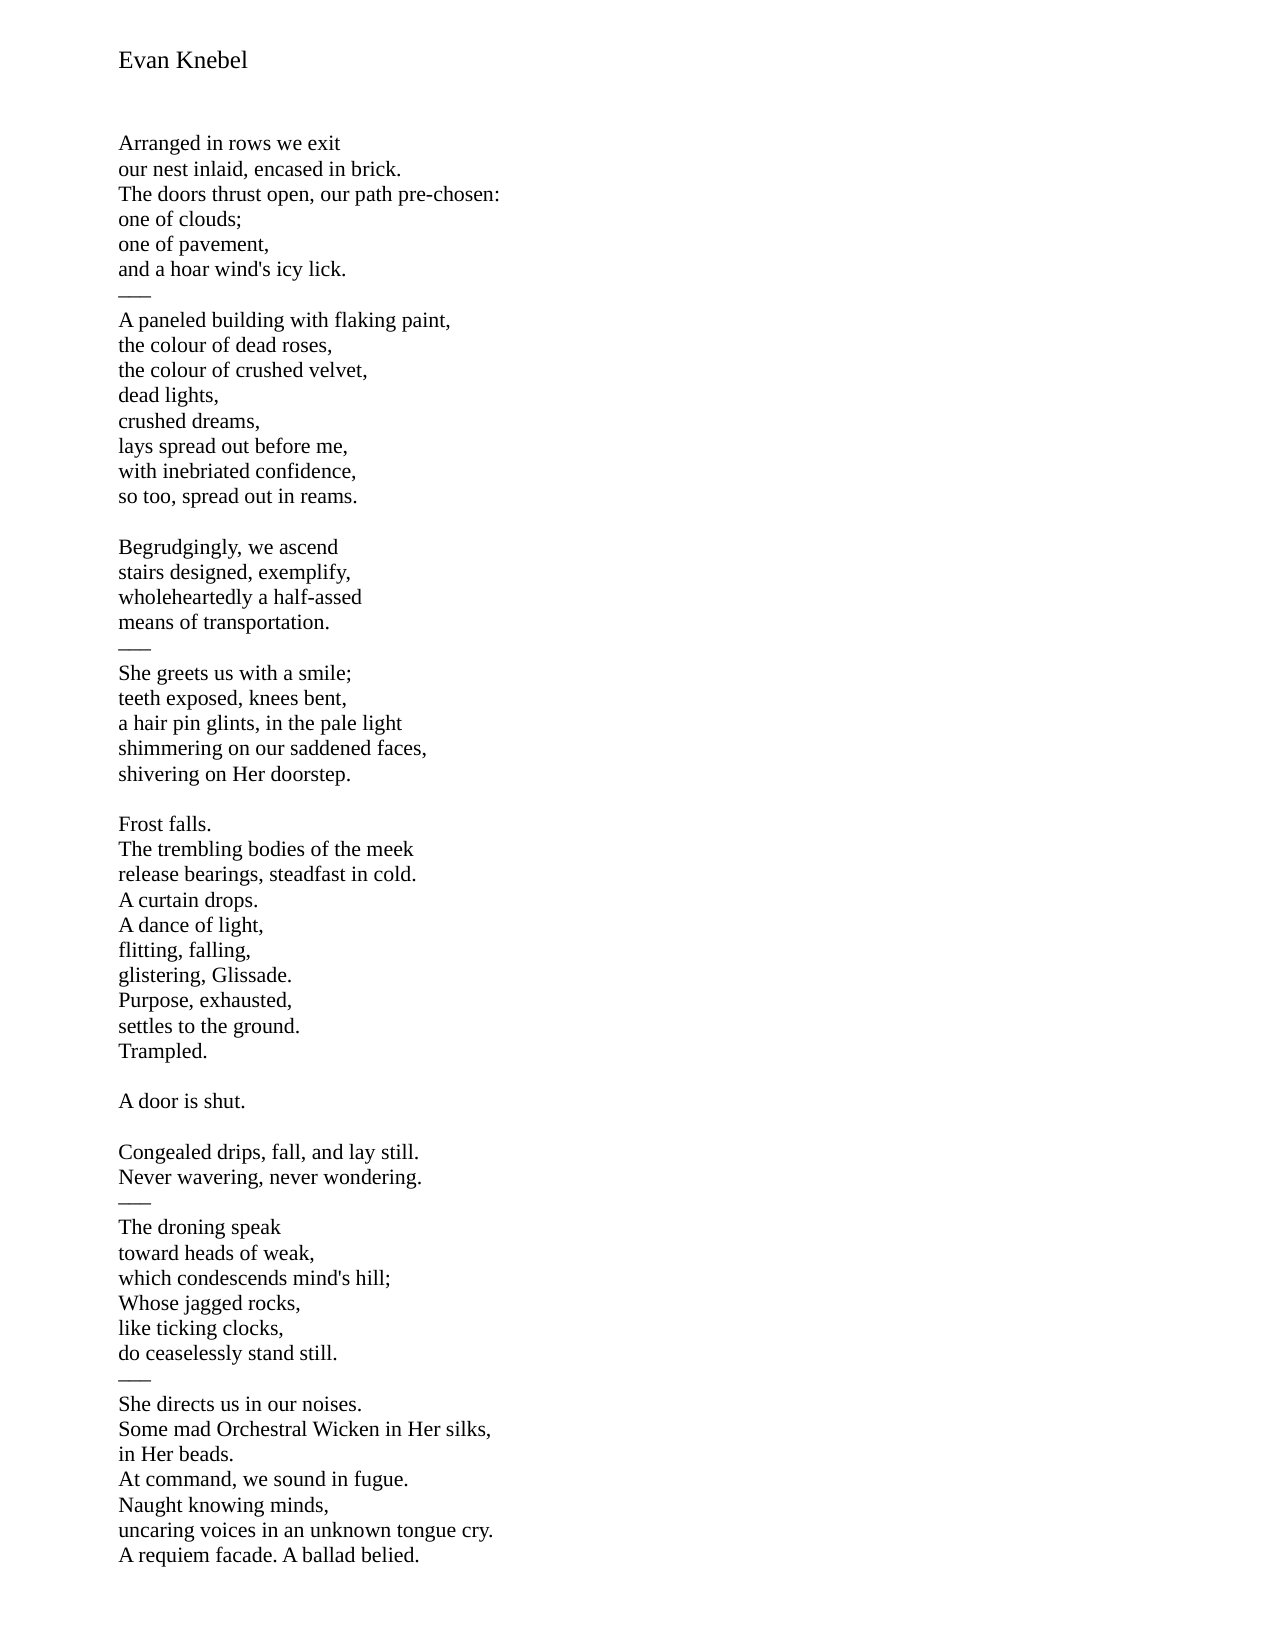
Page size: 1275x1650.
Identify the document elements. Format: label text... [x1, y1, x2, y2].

text ––– [118, 634, 1157, 660]
text dead lights, [118, 382, 1157, 408]
text A requiem facade. A ballad belied. [118, 1542, 1157, 1567]
text uncaring voices in an unknown tongue cry. [118, 1517, 1157, 1542]
text ––– [118, 1366, 1157, 1391]
text A door is shut. [118, 1088, 1157, 1113]
text one of pavement, [118, 231, 1157, 256]
text the colour of crushed velvet, [118, 357, 1157, 382]
text The trembling bodies of the meek [118, 836, 1157, 861]
text lays spread out before me, [118, 433, 1157, 458]
text Frost falls. [118, 811, 1157, 836]
text Arranged in rows we exit [118, 130, 1157, 156]
text Whose jagged rocks, [118, 1290, 1157, 1315]
text She directs us in our noises. [118, 1391, 1157, 1416]
text which condescends mind's hill; [118, 1265, 1157, 1290]
text and a hoar wind's icy lick. [118, 256, 1157, 282]
text in Her beads. [118, 1441, 1157, 1466]
text settles to the ground. [118, 1013, 1157, 1038]
text wholeheartedly a half-assed [118, 584, 1157, 609]
text stairs designed, exemplify, [118, 559, 1157, 584]
text She greets us with a smile; [118, 660, 1157, 685]
text shimmering on our saddened faces, [118, 735, 1157, 761]
text so too, spread out in reams. [118, 483, 1157, 508]
text a hair pin glints, in the pale light [118, 710, 1157, 735]
text A dance of light, [118, 912, 1157, 937]
text At command, we sound in fugue. [118, 1466, 1157, 1492]
text means of transportation. [118, 609, 1157, 634]
text do ceaselessly stand still. [118, 1340, 1157, 1366]
text ––– [118, 282, 1157, 307]
text the colour of dead roses, [118, 332, 1157, 357]
text crushed dreams, [118, 408, 1157, 433]
text Purpose, exhausted, [118, 987, 1157, 1013]
text glistering, Glissade. [118, 962, 1157, 987]
text with inebriated confidence, [118, 458, 1157, 483]
text ––– [118, 1189, 1157, 1214]
text A curtain drops. [118, 887, 1157, 912]
text shivering on Her doorstep. [118, 761, 1157, 786]
text flitting, falling, [118, 937, 1157, 962]
text teeth exposed, knees bent, [118, 685, 1157, 710]
text like ticking clocks, [118, 1315, 1157, 1340]
text Never wavering, never wondering. [118, 1164, 1157, 1189]
text The doors thrust open, our path pre-chosen: [118, 181, 1157, 206]
text release bearings, steadfast in cold. [118, 861, 1157, 887]
text Begrudgingly, we ascend [118, 534, 1157, 559]
text A paneled building with flaking paint, [118, 307, 1157, 332]
text one of clouds; [118, 206, 1157, 231]
text Trampled. [118, 1038, 1157, 1063]
text The droning speak [118, 1214, 1157, 1239]
text Congealed drips, fall, and lay still. [118, 1139, 1157, 1164]
text our nest inlaid, encased in brick. [118, 156, 1157, 181]
text toward heads of weak, [118, 1239, 1157, 1265]
text Naught knowing minds, [118, 1492, 1157, 1517]
text Some mad Orchestral Wicken in Her silks, [118, 1416, 1157, 1441]
